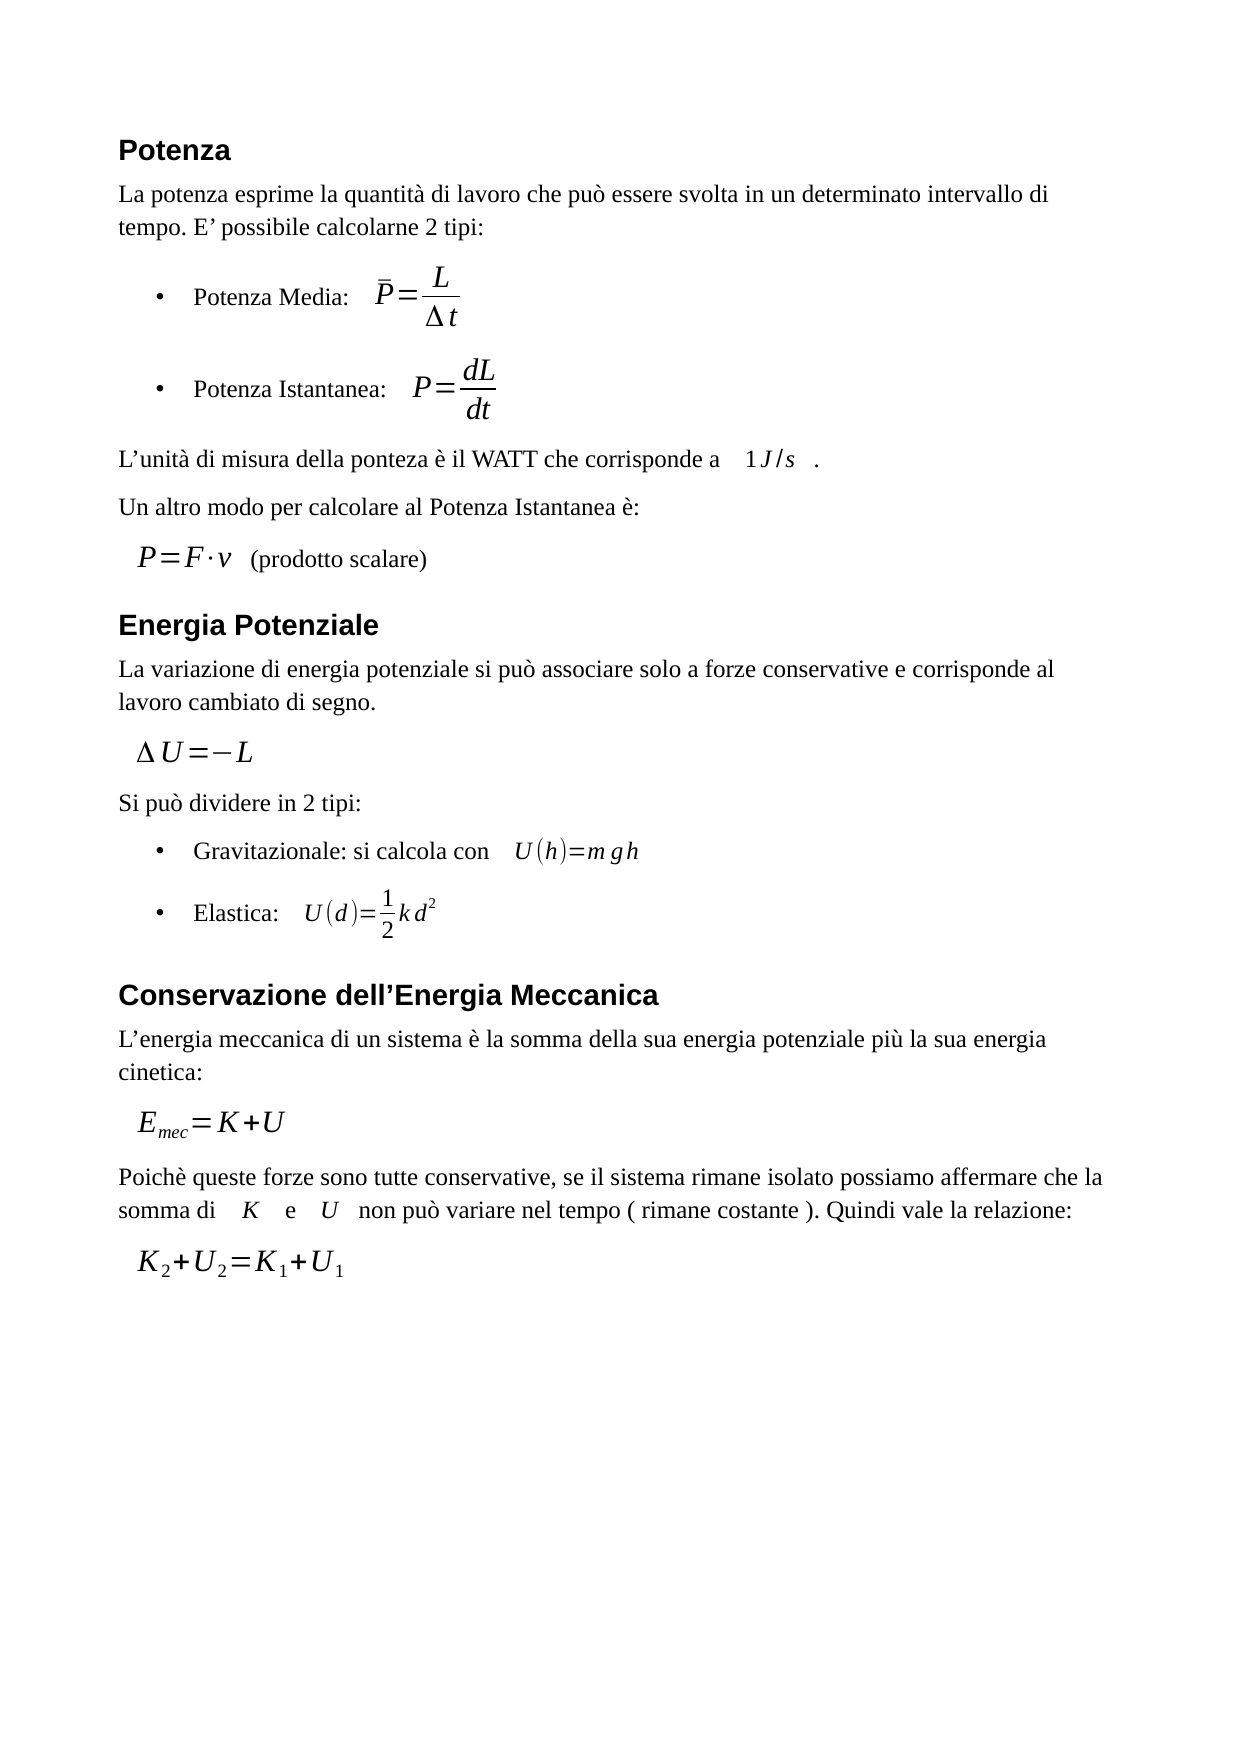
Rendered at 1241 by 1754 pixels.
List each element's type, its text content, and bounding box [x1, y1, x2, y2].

text La potenza esprime la quantità di lavoro che può essere svolta in un determinato intervallo di tempo. E’ possibile calcolarne 2 tipi: [118, 179, 1122, 241]
list Potenza Media: [156, 259, 1122, 333]
text L’energia meccanica di un sistema è la somma della sua energia potenziale più la sua energia cinetica: [118, 1024, 1122, 1085]
text (prodotto scalare) [118, 540, 1122, 574]
text Poichè queste forze sono tutte conservative, se il sistema rimane isolato possiamo affermare che la somma di e non può variare nel tempo ( rimane costante ). Quindi vale la relazione: [118, 1162, 1122, 1224]
text La variazione di energia potenziale si può associare solo a forze conservative e corrisponde al lavoro cambiato di segno. [118, 654, 1122, 716]
subtitle Energia Potenziale [118, 608, 1122, 642]
list Elastica: [156, 885, 1122, 944]
list Potenza Istantanea: [156, 352, 1122, 426]
subtitle Potenza [118, 133, 1122, 166]
text L’unità di misura della ponteza è il WATT che corrisponde a . [118, 444, 1122, 473]
text Un altro modo per calcolare al Potenza Istantanea è: [118, 492, 1122, 521]
subtitle Conservazione dell’Energia Meccanica [118, 977, 1122, 1011]
list Gravitazionale: si calcola con [156, 836, 1122, 866]
text Si può dividere in 2 tipi: [118, 788, 1122, 817]
